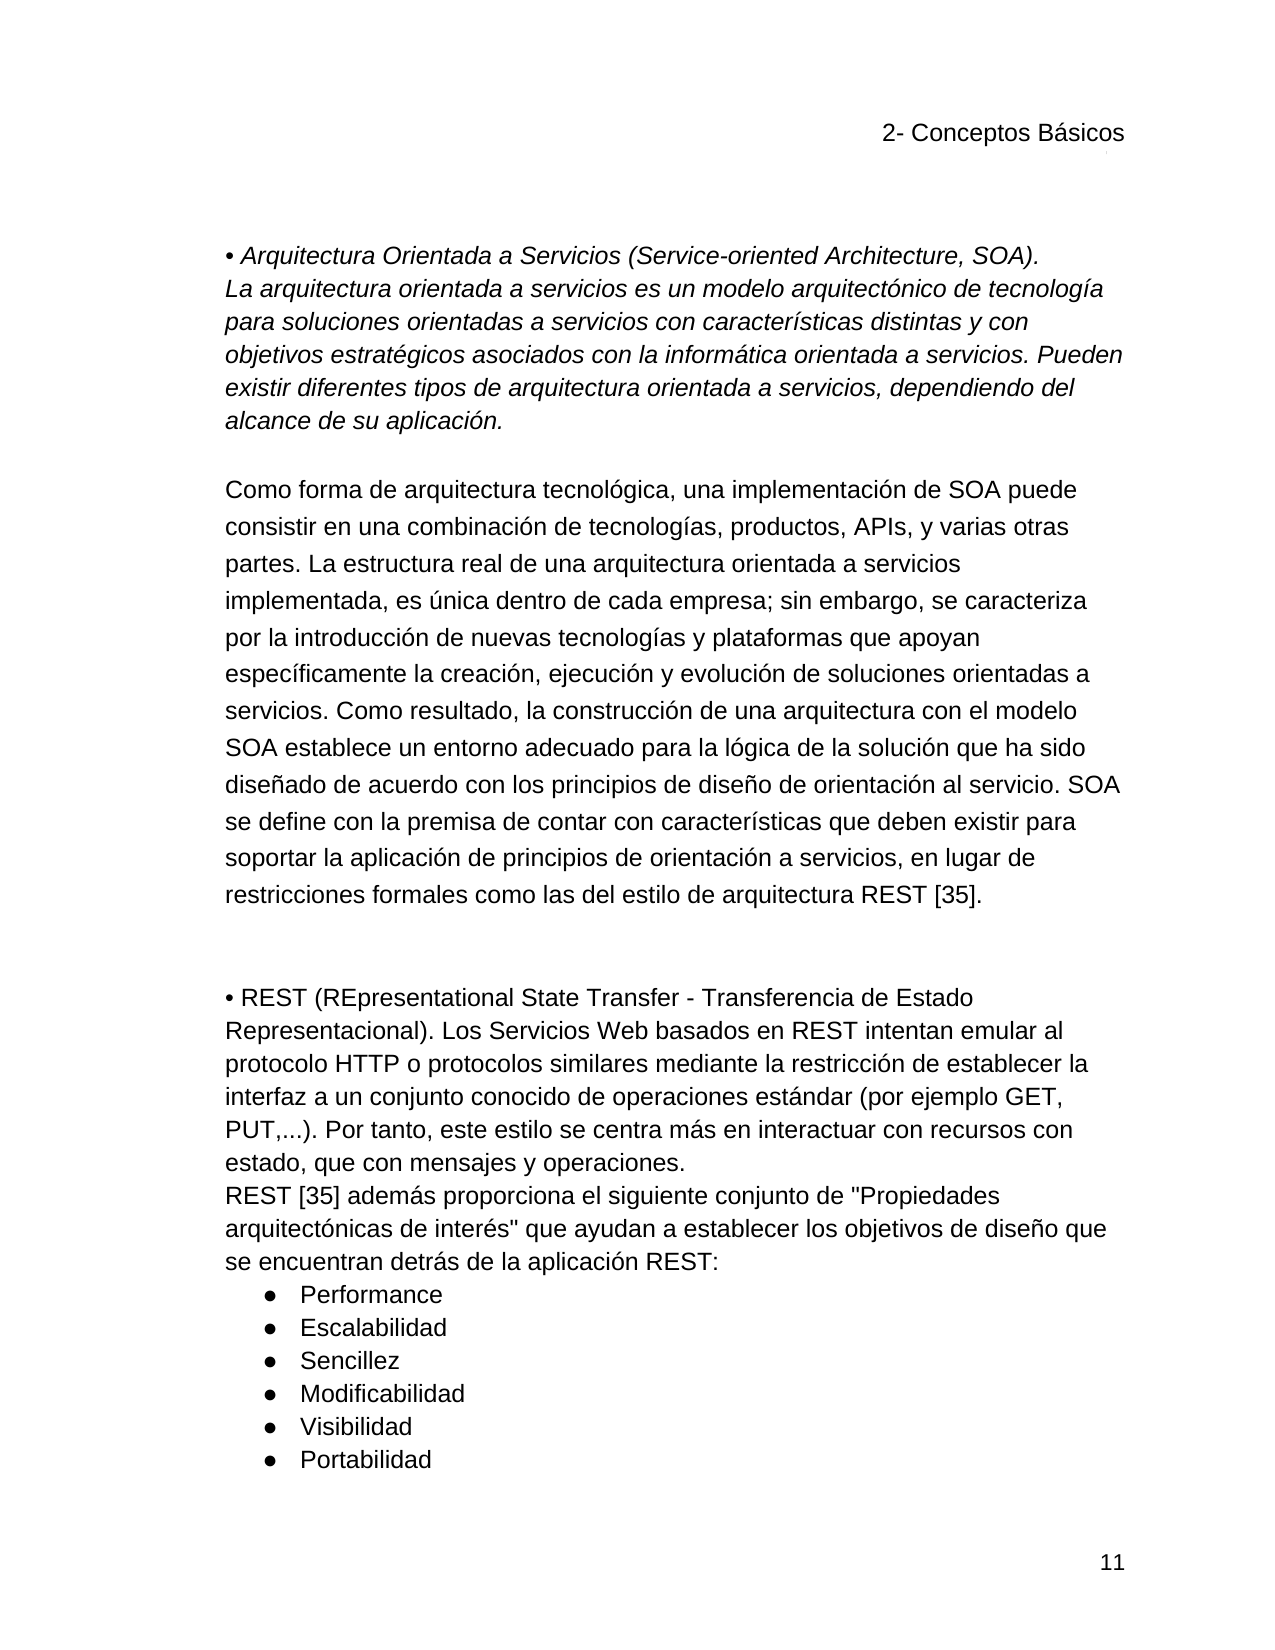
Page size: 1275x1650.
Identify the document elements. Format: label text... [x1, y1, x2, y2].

text Como forma de arquitectura tecnológica, una implementación de SOA puede consistir en una combinación de tecnologías, productos, APIs, y varias otras partes. La estructura real de una arquitectura orientada a servicios implementada, es única dentro de cada empresa; sin embargo, se caracteriza por la introducción de nuevas tecnologías y plataformas que apoyan específicamente la creación, ejecución y evolución de soluciones orientadas a servicios. Como resultado, la construcción de una arquitectura con el modelo SOA establece un entorno adecuado para la lógica de la solución que ha sido diseñado de acuerdo con los principios de diseño de orientación al servicio. SOA se define con la premisa de contar con características que deben existir para soportar la aplicación de principios de orientación a servicios, en lugar de restricciones formales como las del estilo de arquitectura REST [35]. [225, 476, 1125, 909]
list Performance [262, 1280, 1125, 1309]
text La arquitectura orientada a servicios es un modelo arquitectónico de tecnología para soluciones orientadas a servicios con características distintas y con objetivos estratégicos asociados con la informática orientada a servicios. Pueden existir diferentes tipos de arquitectura orientada a servicios, dependiendo del alcance de su aplicación. [225, 274, 1125, 434]
text REST [35] además proporciona el siguiente conjunto de "Propiedades arquitectónicas de interés" que ayudan a establecer los objetivos de diseño que se encuentran detrás de la aplicación REST: [225, 1181, 1125, 1276]
list Escalabilidad [262, 1313, 1125, 1342]
text • Arquitectura Orientada a Servicios (Service-oriented Architecture, SOA). [225, 241, 1125, 269]
list Modificabilidad [262, 1379, 1125, 1408]
list Sencillez [262, 1346, 1125, 1375]
list Portabilidad [262, 1445, 1125, 1474]
text • REST (REpresentational State Transfer - Transferencia de Estado Representacional). Los Servicios Web basados en REST intentan emular al protocolo HTTP o protocolos similares mediante la restricción de establecer la interfaz a un conjunto conocido de operaciones estándar (por ejemplo GET, PUT,...). Por tanto, este estilo se centra más en interactuar con recursos con estado, que con mensajes y operaciones. [225, 983, 1125, 1177]
list Visibilidad [262, 1412, 1125, 1441]
